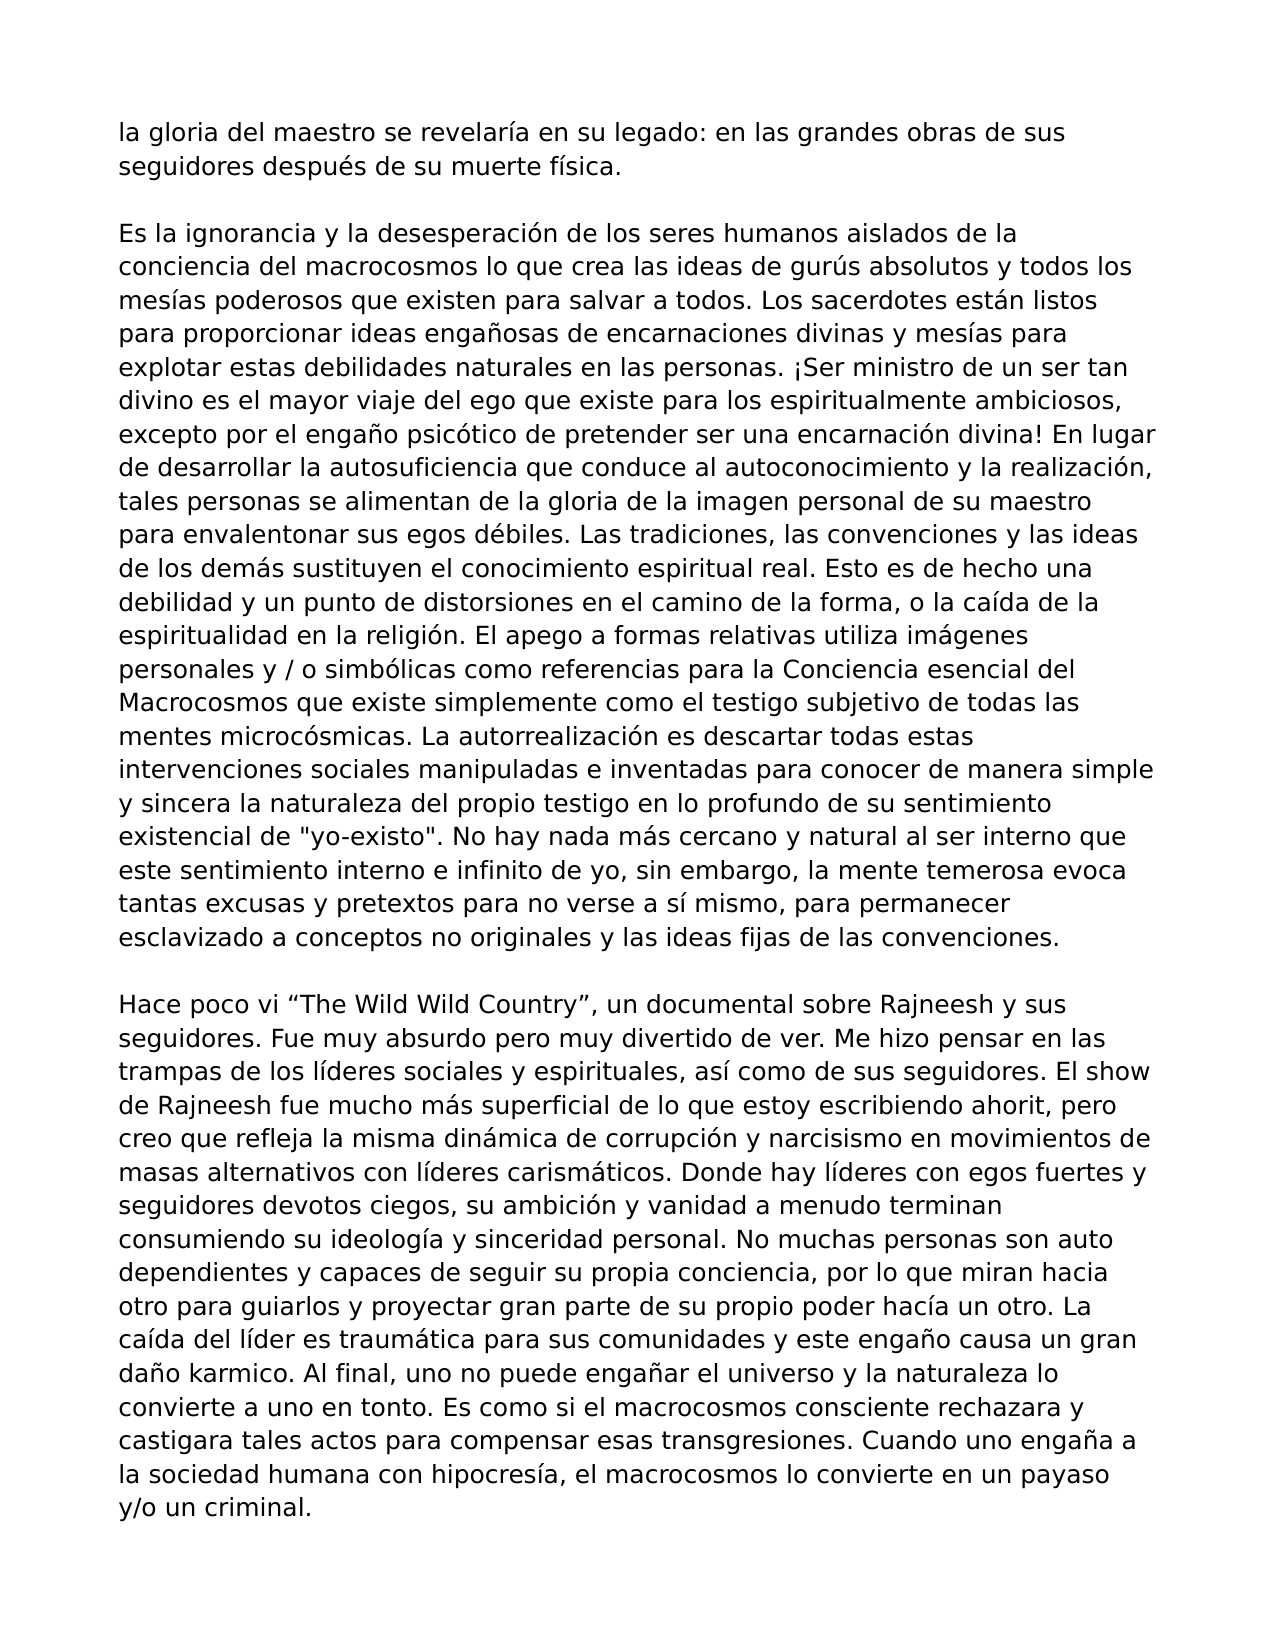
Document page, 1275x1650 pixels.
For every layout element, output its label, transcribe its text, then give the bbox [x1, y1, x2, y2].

text la gloria del maestro se revelaría en su legado: en las grandes obras de sus seguidores después de su muerte física. Es la ignorancia y la desesperación de los seres humanos aislados de la conciencia del macrocosmos lo que crea las ideas de gurús absolutos y todos los mesías poderosos que existen para salvar a todos. Los sacerdotes están listos para proporcionar ideas engañosas de encarnaciones divinas y mesías para explotar estas debilidades naturales en las personas. ¡Ser ministro de un ser tan divino es el mayor viaje del ego que existe para los espiritualmente ambiciosos, excepto por el engaño psicótico de pretender ser una encarnación divina! En lugar de desarrollar la autosuficiencia que conduce al autoconocimiento y la realización, tales personas se alimentan de la gloria de la imagen personal de su maestro para envalentonar sus egos débiles. Las tradiciones, las convenciones y las ideas de los demás sustituyen el conocimiento espiritual real. Esto es de hecho una debilidad y un punto de distorsiones en el camino de la forma, o la caída de la espiritualidad en la religión. El apego a formas relativas utiliza imágenes personales y / o simbólicas como referencias para la Conciencia esencial del Macrocosmos que existe simplemente como el testigo subjetivo de todas las mentes microcósmicas. La autorrealización es descartar todas estas intervenciones sociales manipuladas e inventadas para conocer de manera simple y sincera la naturaleza del propio testigo en lo profundo de su sentimiento existencial de "yo-existo". No hay nada más cercano y natural al ser interno que este sentimiento interno e infinito de yo, sin embargo, la mente temerosa evoca tantas excusas y pretextos para no verse a sí mismo, para permanecer esclavizado a conceptos no originales y las ideas fijas de las convenciones. Hace poco vi “The Wild Wild Country”, un documental sobre Rajneesh y sus seguidores. Fue muy absurdo pero muy divertido de ver. Me hizo pensar en las trampas de los líderes sociales y espirituales, así como de sus seguidores. El show de Rajneesh fue mucho más superficial de lo que estoy escribiendo ahorit, pero creo que refleja la misma dinámica de corrupción y narcisismo en movimientos de masas alternativos con líderes carismáticos. Donde hay líderes con egos fuertes y seguidores devotos ciegos, su ambición y vanidad a menudo terminan consumiendo su ideología y sinceridad personal. No muchas personas son auto dependientes y capaces de seguir su propia conciencia, por lo que miran hacia otro para guiarlos y proyectar gran parte de su propio poder hacía un otro. La caída del líder es traumática para sus comunidades y este engaño causa un gran daño karmico. Al final, uno no puede engañar el universo y la naturaleza lo convierte a uno en tonto. Es como si el macrocosmos consciente rechazara y castigara tales actos para compensar esas transgresiones. Cuando uno engaña a la sociedad humana con hipocresía, el macrocosmos lo convierte en un payaso y/o un criminal. [118, 118, 1157, 1522]
